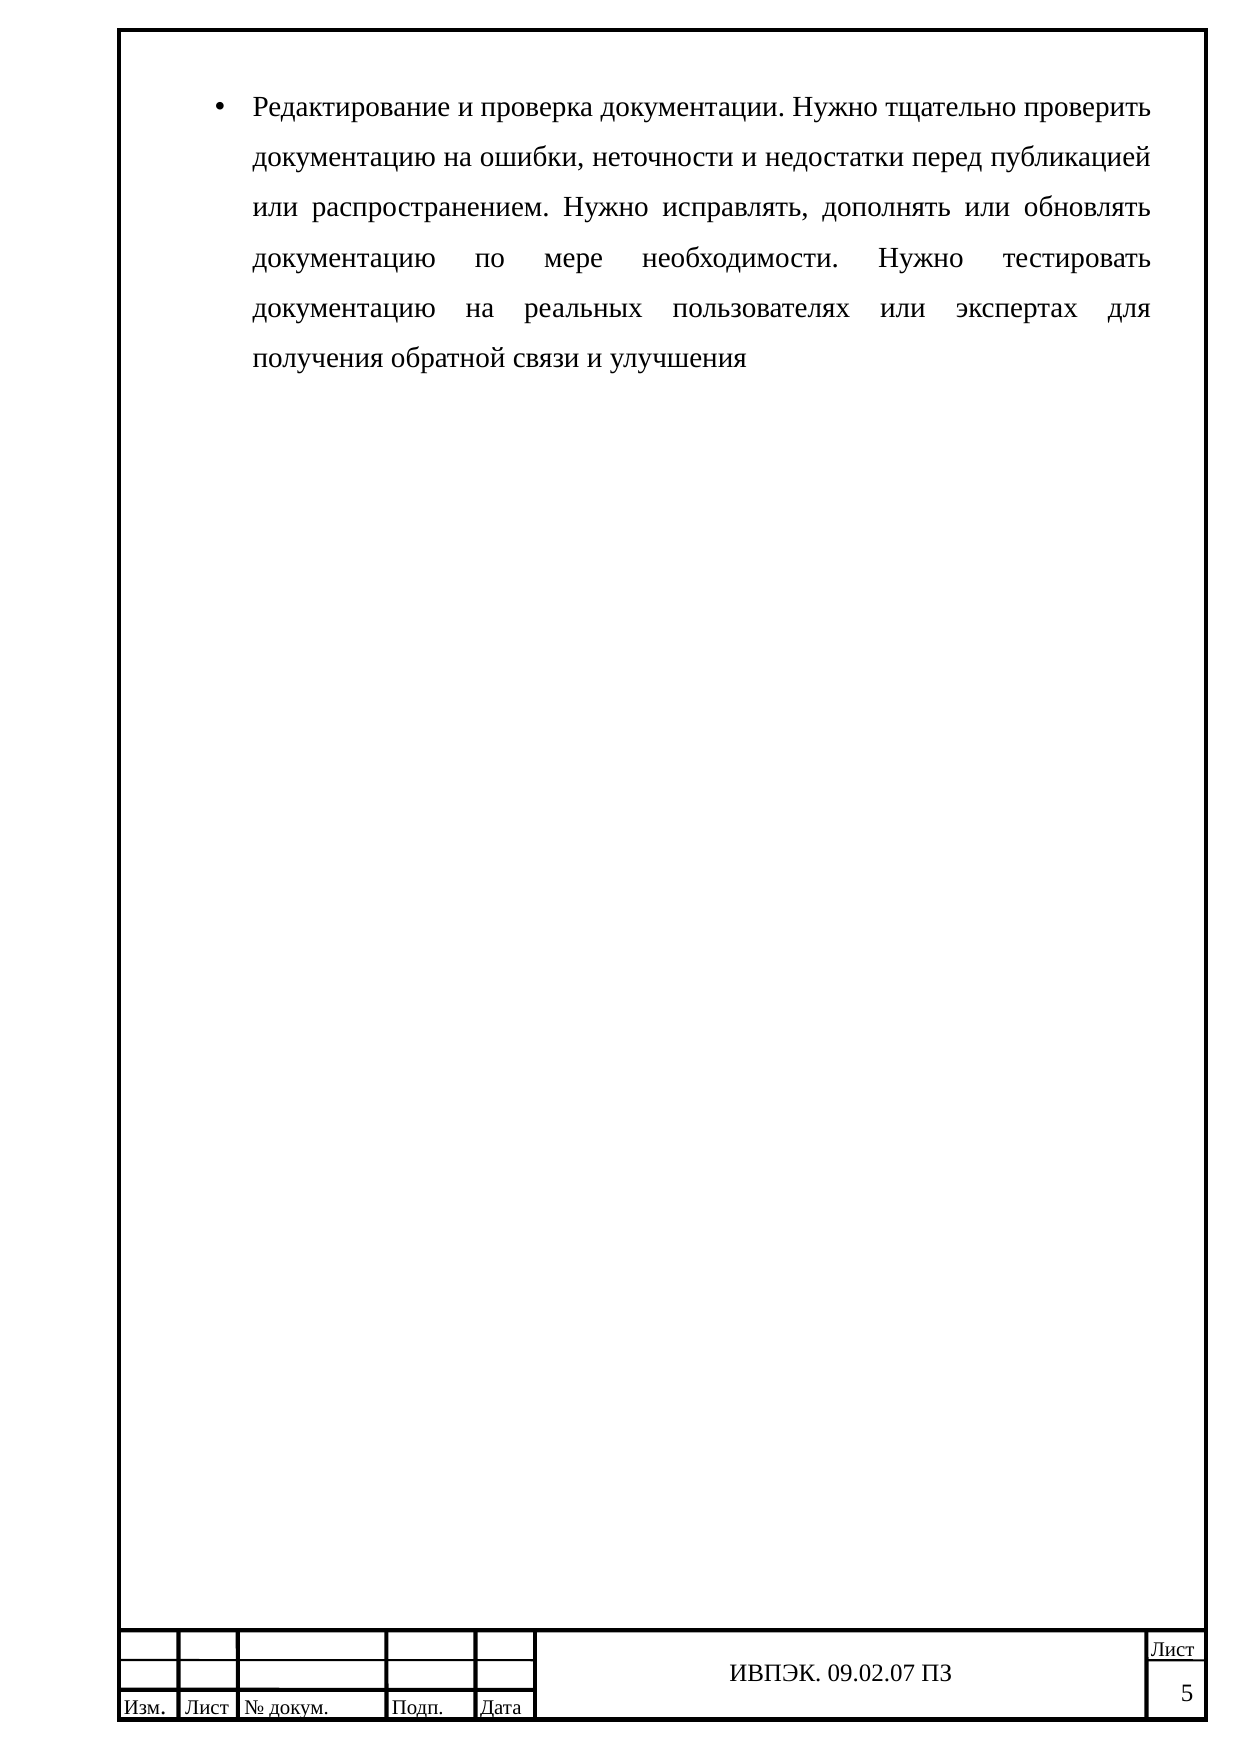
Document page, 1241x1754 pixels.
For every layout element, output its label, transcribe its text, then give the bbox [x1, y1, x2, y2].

list Редактирование и проверка документации. Нужно тщательно проверить документацию на ошибки, неточности и недостатки перед публикацией или распространением. Нужно исправлять, дополнять или обновлять документацию по мере необходимости. Нужно тестировать документацию на реальных пользователях или экспертах для получения обратной связи и улучшения [215, 89, 1152, 374]
